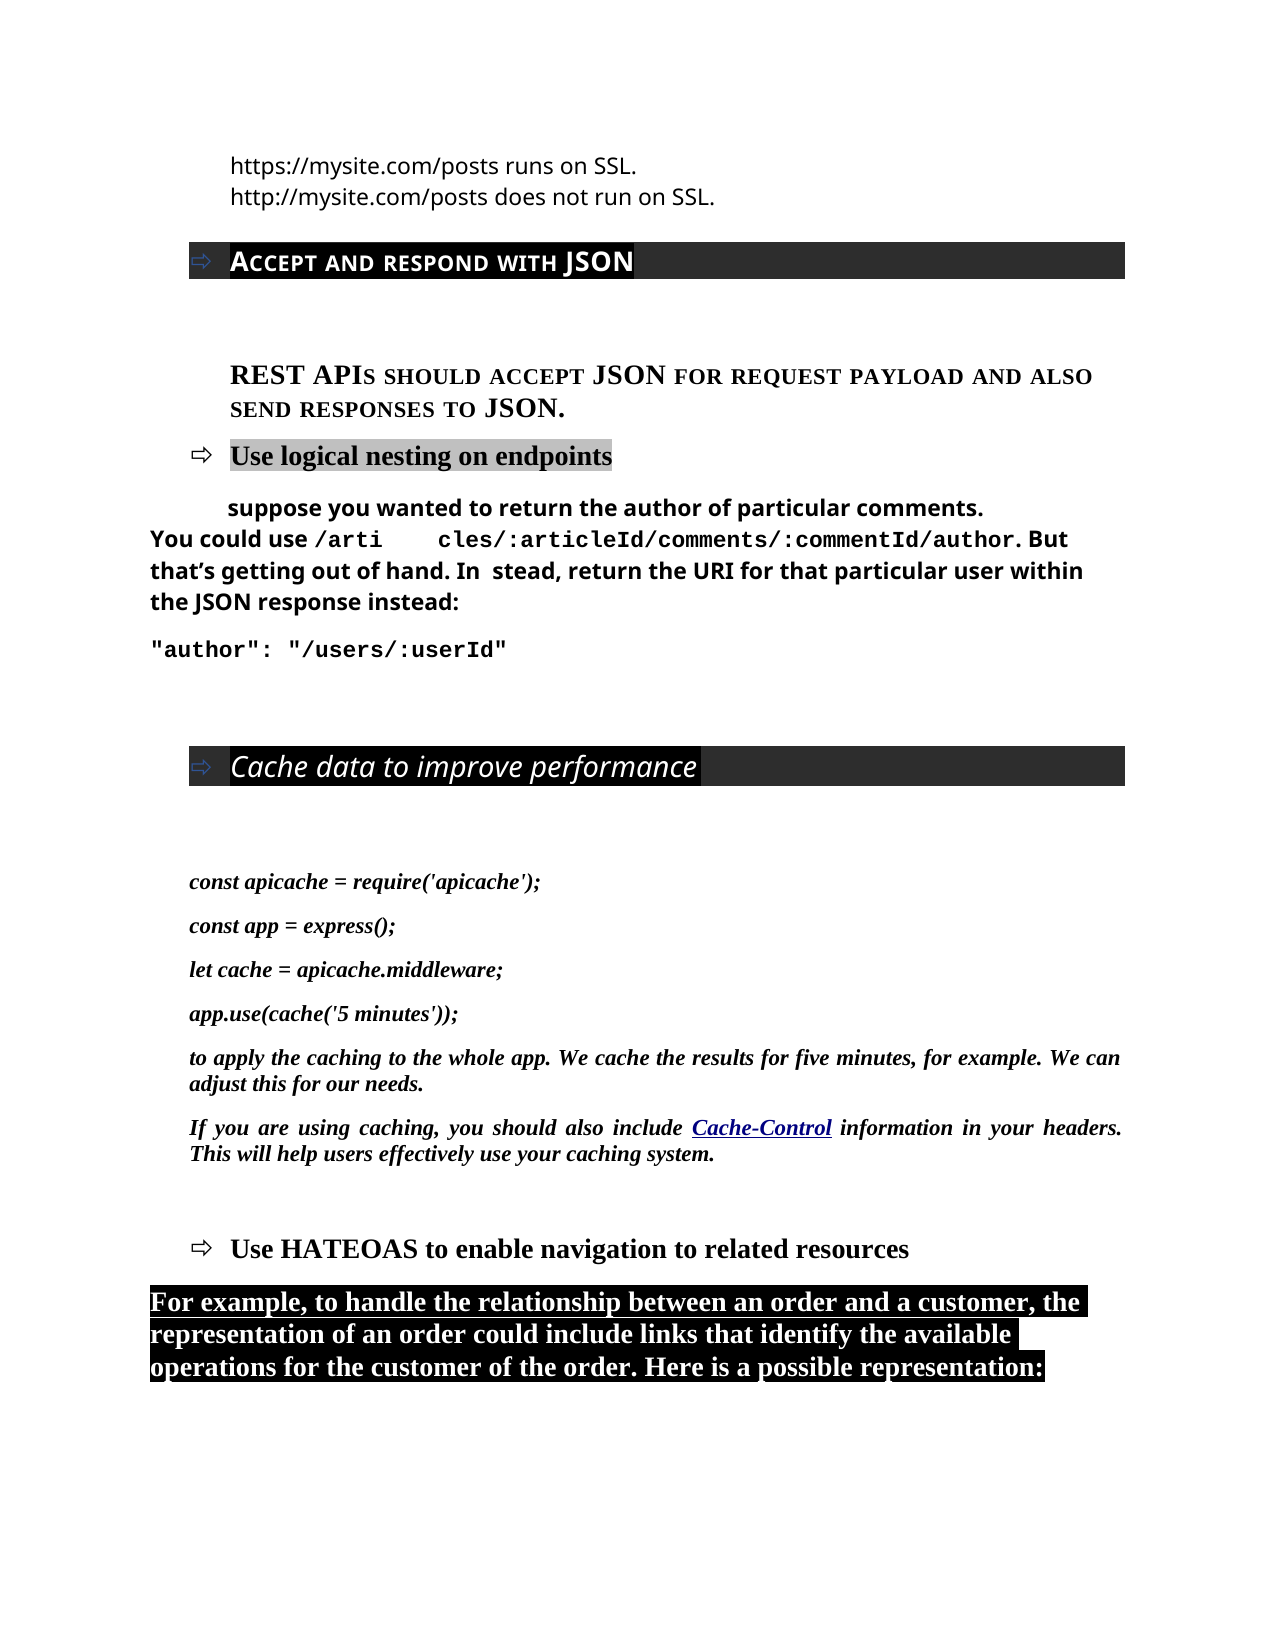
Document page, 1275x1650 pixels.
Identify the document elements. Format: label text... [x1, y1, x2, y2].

subtitle let cache = apicache.middleware; [189, 956, 1125, 982]
subtitle REST APIs should accept JSON for request payload and also send responses to JSON. [230, 358, 1125, 423]
subtitle https://mysite.com/posts runs on SSL. http://mysite.com/posts does not run on SSL. [230, 150, 1125, 212]
subtitle app.use(cache('5 minutes')); [189, 1000, 1125, 1026]
subtitle Accept and respond with JSON [189, 242, 1125, 279]
subtitle If you are using caching, you should also include Cache-Control information in your headers. This will help users effectively use your caching system. [189, 1114, 1125, 1166]
subtitle Use logical nesting on endpoints [189, 439, 1125, 471]
subtitle const apicache = require('apicache'); [189, 868, 1125, 894]
subtitle "author": "/users/:userId" [150, 638, 1125, 664]
subtitle const app = express(); [189, 912, 1125, 938]
subtitle Cache data to improve performance [189, 746, 1125, 786]
subtitle suppose you wanted to return the author of particular comments. You could use /arti cles/:articleId/comments/:commentId/author. But that’s getting out of hand. In stead, return the URI for that particular user within the JSON response instead: [150, 492, 1125, 617]
subtitle to apply the caching to the whole app. We cache the results for five minutes, for example. We can adjust this for our needs. [189, 1043, 1125, 1096]
subtitle For example, to handle the relationship between an order and a customer, the representation of an order could include links that identify the available operations for the customer of the order. Here is a possible representation: [150, 1285, 1125, 1382]
subtitle Use HATEOAS to enable navigation to related resources [189, 1232, 1125, 1264]
